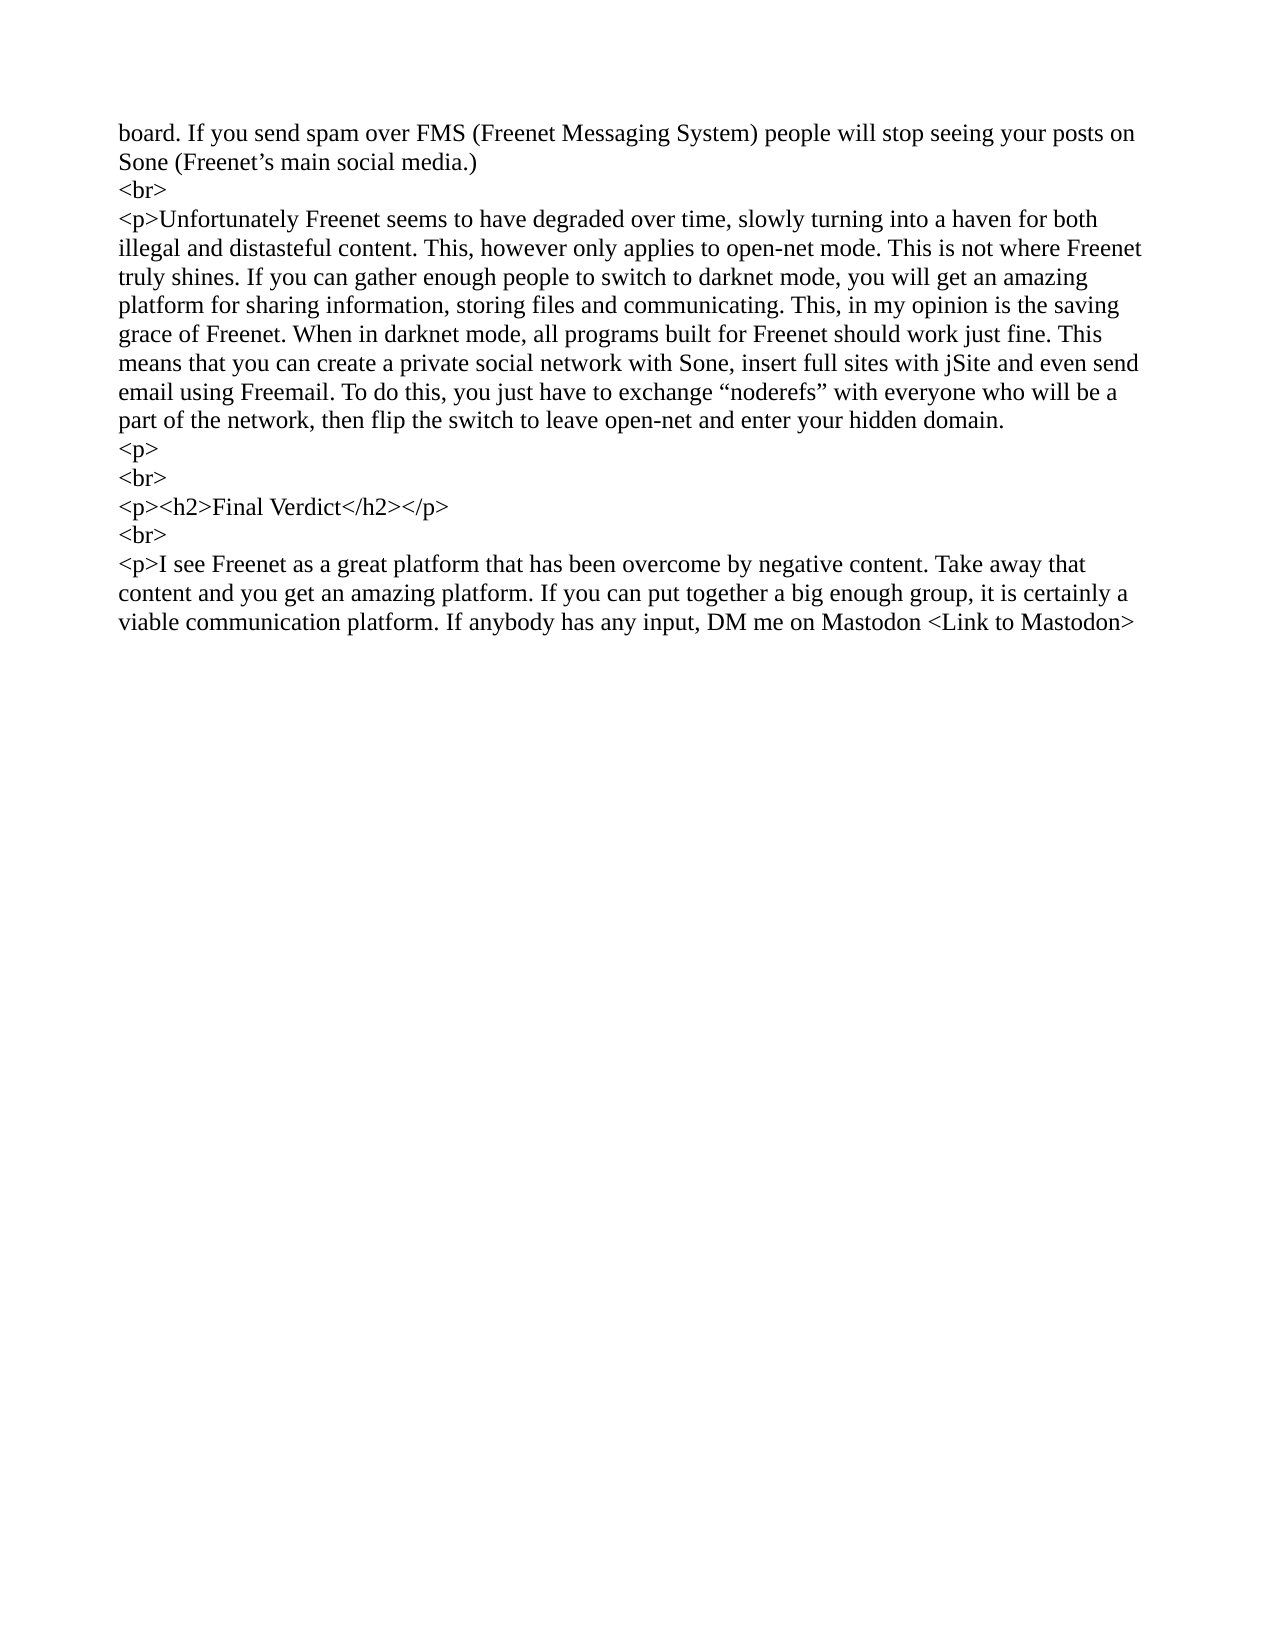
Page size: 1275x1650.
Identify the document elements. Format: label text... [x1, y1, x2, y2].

text <p>Unfortunately Freenet seems to have degraded over time, slowly turning into a haven for both illegal and distasteful content. This, however only applies to open-net mode. This is not where Freenet truly shines. If you can gather enough people to switch to darknet mode, you will get an amazing platform for sharing information, storing files and communicating. This, in my opinion is the saving grace of Freenet. When in darknet mode, all programs built for Freenet should work just fine. This means that you can create a private social network with Sone, insert full sites with jSite and even send email using Freemail. To do this, you just have to exchange “noderefs” with everyone who will be a part of the network, then flip the switch to leave open-net and enter your hidden domain. [118, 204, 1157, 434]
text <br> [118, 463, 1157, 492]
text <p> [118, 434, 1157, 463]
text <p><h2>Final Verdict</h2></p> [118, 492, 1157, 521]
text board. If you send spam over FMS (Freenet Messaging System) people will stop seeing your posts on Sone (Freenet’s main social media.) [118, 118, 1157, 176]
text <br> [118, 176, 1157, 204]
text <br> [118, 521, 1157, 549]
text <p>I see Freenet as a great platform that has been overcome by negative content. Take away that content and you get an amazing platform. If you can put together a big enough group, it is certainly a viable communication platform. If anybody has any input, DM me on Mastodon <Link to Mastodon> [118, 549, 1157, 636]
